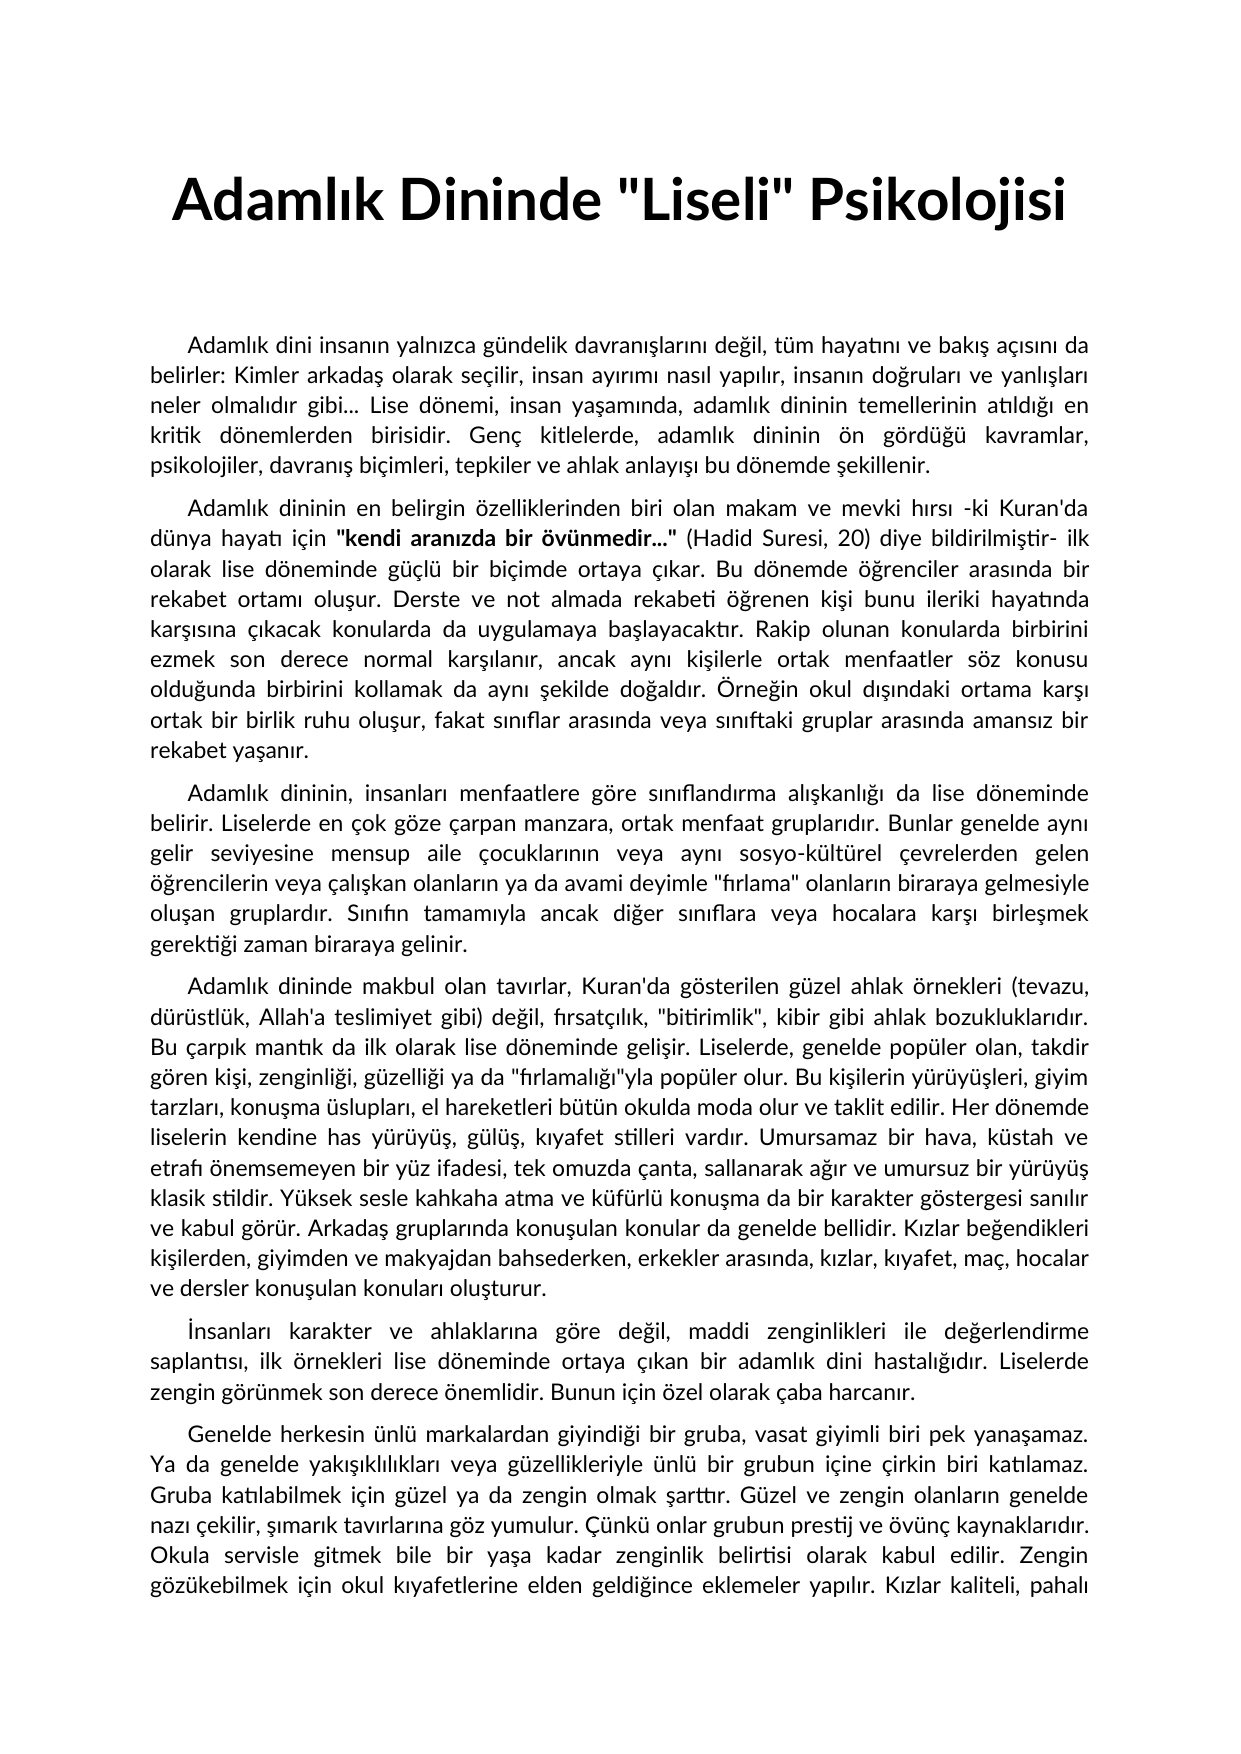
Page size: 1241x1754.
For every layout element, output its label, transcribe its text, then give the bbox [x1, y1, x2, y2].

text İnsanları karakter ve ahlaklarına göre değil, maddi zenginlikleri ile değerlendirme saplantısı, ilk örnekleri lise döneminde ortaya çıkan bir adamlık dini hastalığıdır. Liselerde zengin görünmek son derece önemlidir. Bunun için özel olarak çaba harcanır. [150, 1317, 1090, 1405]
subtitle Adamlık Dininde "Liseli" Psikolojisi [150, 162, 1090, 232]
text Genelde herkesin ünlü markalardan giyindiği bir gruba, vasat giyimli biri pek yanaşamaz. Ya da genelde yakışıklılıkları veya güzellikleriyle ünlü bir grubun içine çirkin biri katılamaz. Gruba katılabilmek için güzel ya da zengin olmak şarttır. Güzel ve zengin olanların genelde nazı çekilir, şımarık tavırlarına göz yumulur. Çünkü onlar grubun prestij ve övünç kaynaklarıdır. Okula servisle gitmek bile bir yaşa kadar zenginlik belirtisi olarak kabul edilir. Zengin gözükebilmek için okul kıyafetlerine elden geldiğince eklemeler yapılır. Kızlar kaliteli, pahalı [150, 1420, 1090, 1598]
text Adamlık dini insanın yalnızca gündelik davranışlarını değil, tüm hayatını ve bakış açısını da belirler: Kimler arkadaş olarak seçilir, insan ayırımı nasıl yapılır, insanın doğruları ve yanlışları neler olmalıdır gibi... Lise dönemi, insan yaşamında, adamlık dininin temellerinin atıldığı en kritik dönemlerden birisidir. Genç kitlelerde, adamlık dininin ön gördüğü kavramlar, psikolojiler, davranış biçimleri, tepkiler ve ahlak anlayışı bu dönemde şekillenir. [150, 330, 1090, 479]
text Adamlık dininin, insanları menfaatlere göre sınıflandırma alışkanlığı da lise döneminde belirir. Liselerde en çok göze çarpan manzara, ortak menfaat gruplarıdır. Bunlar genelde aynı gelir seviyesine mensup aile çocuklarının veya aynı sosyo-kültürel çevrelerden gelen öğrencilerin veya çalışkan olanların ya da avami deyimle "fırlama" olanların biraraya gelmesiyle oluşan gruplardır. Sınıfın tamamıyla ancak diğer sınıflara veya hocalara karşı birleşmek gerektiği zaman biraraya gelinir. [150, 778, 1090, 957]
text Adamlık dininin en belirgin özelliklerinden biri olan makam ve mevki hırsı -ki Kuran'da dünya hayatı için "kendi aranızda bir övünmedir..." (Hadid Suresi, 20) diye bildirilmiştir- ilk olarak lise döneminde güçlü bir biçimde ortaya çıkar. Bu dönemde öğrenciler arasında bir rekabet ortamı oluşur. Derste ve not almada rekabeti öğrenen kişi bunu ileriki hayatında karşısına çıkacak konularda da uygulamaya başlayacaktır. Rakip olunan konularda birbirini ezmek son derece normal karşılanır, ancak aynı kişilerle ortak menfaatler söz konusu olduğunda birbirini kollamak da aynı şekilde doğaldır. Örneğin okul dışındaki ortama karşı ortak bir birlik ruhu oluşur, fakat sınıflar arasında veya sınıftaki gruplar arasında amansız bir rekabet yaşanır. [150, 494, 1090, 763]
text Adamlık dininde makbul olan tavırlar, Kuran'da gösterilen güzel ahlak örnekleri (tevazu, dürüstlük, Allah'a teslimiyet gibi) değil, fırsatçılık, "bitirimlik", kibir gibi ahlak bozukluklarıdır. Bu çarpık mantık da ilk olarak lise döneminde gelişir. Liselerde, genelde popüler olan, takdir gören kişi, zenginliği, güzelliği ya da "fırlamalığı"yla popüler olur. Bu kişilerin yürüyüşleri, giyim tarzları, konuşma üslupları, el hareketleri bütün okulda moda olur ve taklit edilir. Her dönemde liselerin kendine has yürüyüş, gülüş, kıyafet stilleri vardır. Umursamaz bir hava, küstah ve etrafı önemsemeyen bir yüz ifadesi, tek omuzda çanta, sallanarak ağır ve umursuz bir yürüyüş klasik stildir. Yüksek sesle kahkaha atma ve küfürlü konuşma da bir karakter göstergesi sanılır ve kabul görür. Arkadaş gruplarında konuşulan konular da genelde bellidir. Kızlar beğendikleri kişilerden, giyimden ve makyajdan bahsederken, erkekler arasında, kızlar, kıyafet, maç, hocalar ve dersler konuşulan konuları oluşturur. [150, 972, 1090, 1302]
